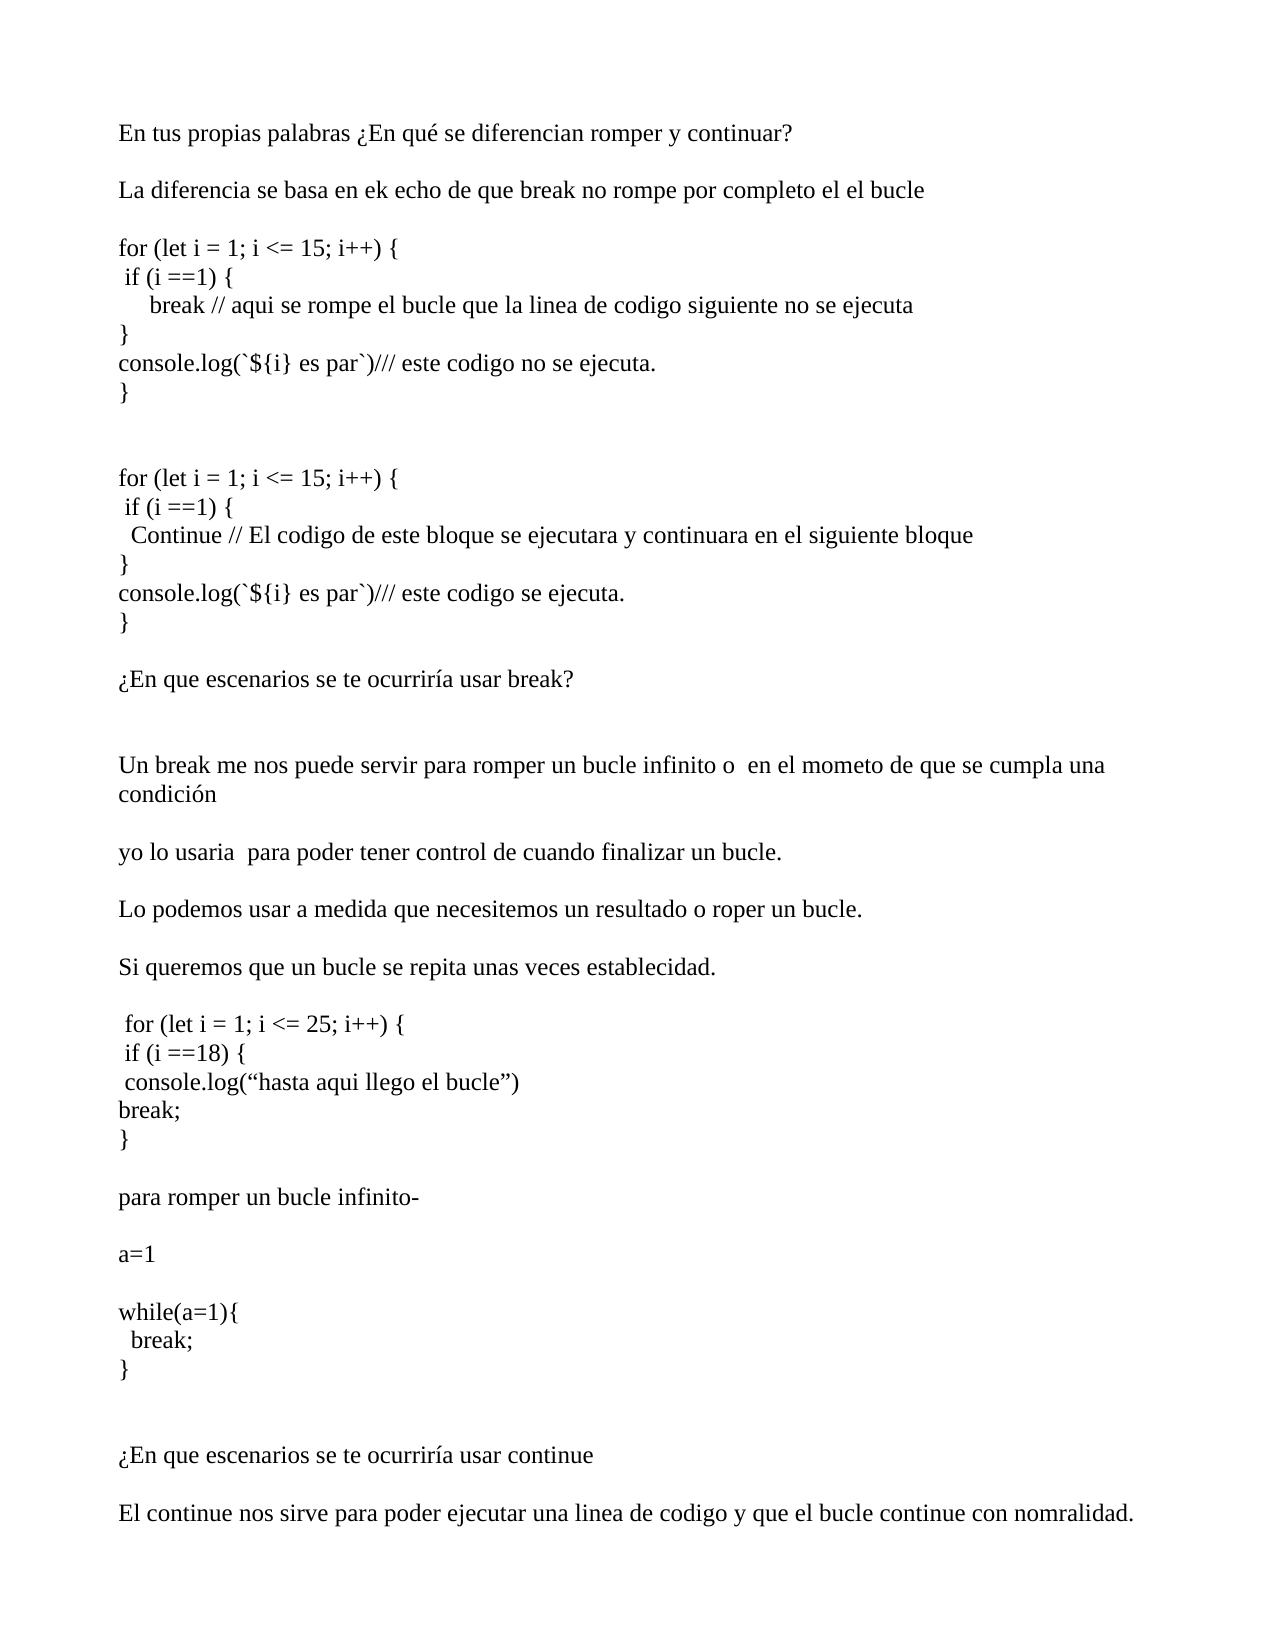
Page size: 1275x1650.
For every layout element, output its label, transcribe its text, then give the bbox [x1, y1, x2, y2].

text } [118, 1354, 1157, 1383]
text for (let i = 1; i <= 25; i++) { [118, 1009, 1157, 1038]
text ¿En que escenarios se te ocurriría usar continue [118, 1441, 1157, 1469]
text } [118, 319, 1157, 348]
text console.log(`${i} es par`)/// este codigo no se ejecuta. [118, 348, 1157, 377]
text yo lo usaria para poder tener control de cuando finalizar un bucle. [118, 837, 1157, 866]
text } [118, 1124, 1157, 1153]
text break // aqui se rompe el bucle que la linea de codigo siguiente no se ejecuta [118, 291, 1157, 319]
text Si queremos que un bucle se repita unas veces establecidad. [118, 952, 1157, 981]
text Un break me nos puede servir para romper un bucle infinito o en el mometo de que se cumpla una condición [118, 751, 1157, 808]
text for (let i = 1; i <= 15; i++) { [118, 463, 1157, 492]
text Continue // El codigo de este bloque se ejecutara y continuara en el siguiente bloque [118, 521, 1157, 549]
text break; [118, 1326, 1157, 1354]
text if (i ==1) { [118, 492, 1157, 521]
text } [118, 607, 1157, 636]
text a=1 [118, 1239, 1157, 1268]
text ¿En que escenarios se te ocurriría usar break? [118, 664, 1157, 693]
text if (i ==18) { [118, 1038, 1157, 1067]
text if (i ==1) { [118, 262, 1157, 291]
text En tus propias palabras ¿En qué se diferencian romper y continuar? [118, 118, 1157, 147]
text La diferencia se basa en ek echo de que break no rompe por completo el el bucle [118, 176, 1157, 204]
text while(a=1){ [118, 1297, 1157, 1326]
text for (let i = 1; i <= 15; i++) { [118, 233, 1157, 262]
text } [118, 377, 1157, 406]
text console.log(`${i} es par`)/// este codigo se ejecuta. [118, 578, 1157, 607]
text para romper un bucle infinito- [118, 1182, 1157, 1211]
text Lo podemos usar a medida que necesitemos un resultado o roper un bucle. [118, 894, 1157, 923]
text break; [118, 1096, 1157, 1124]
text console.log(“hasta aqui llego el bucle”) [118, 1067, 1157, 1096]
text } [118, 549, 1157, 578]
text El continue nos sirve para poder ejecutar una linea de codigo y que el bucle continue con nomralidad. [118, 1498, 1157, 1527]
